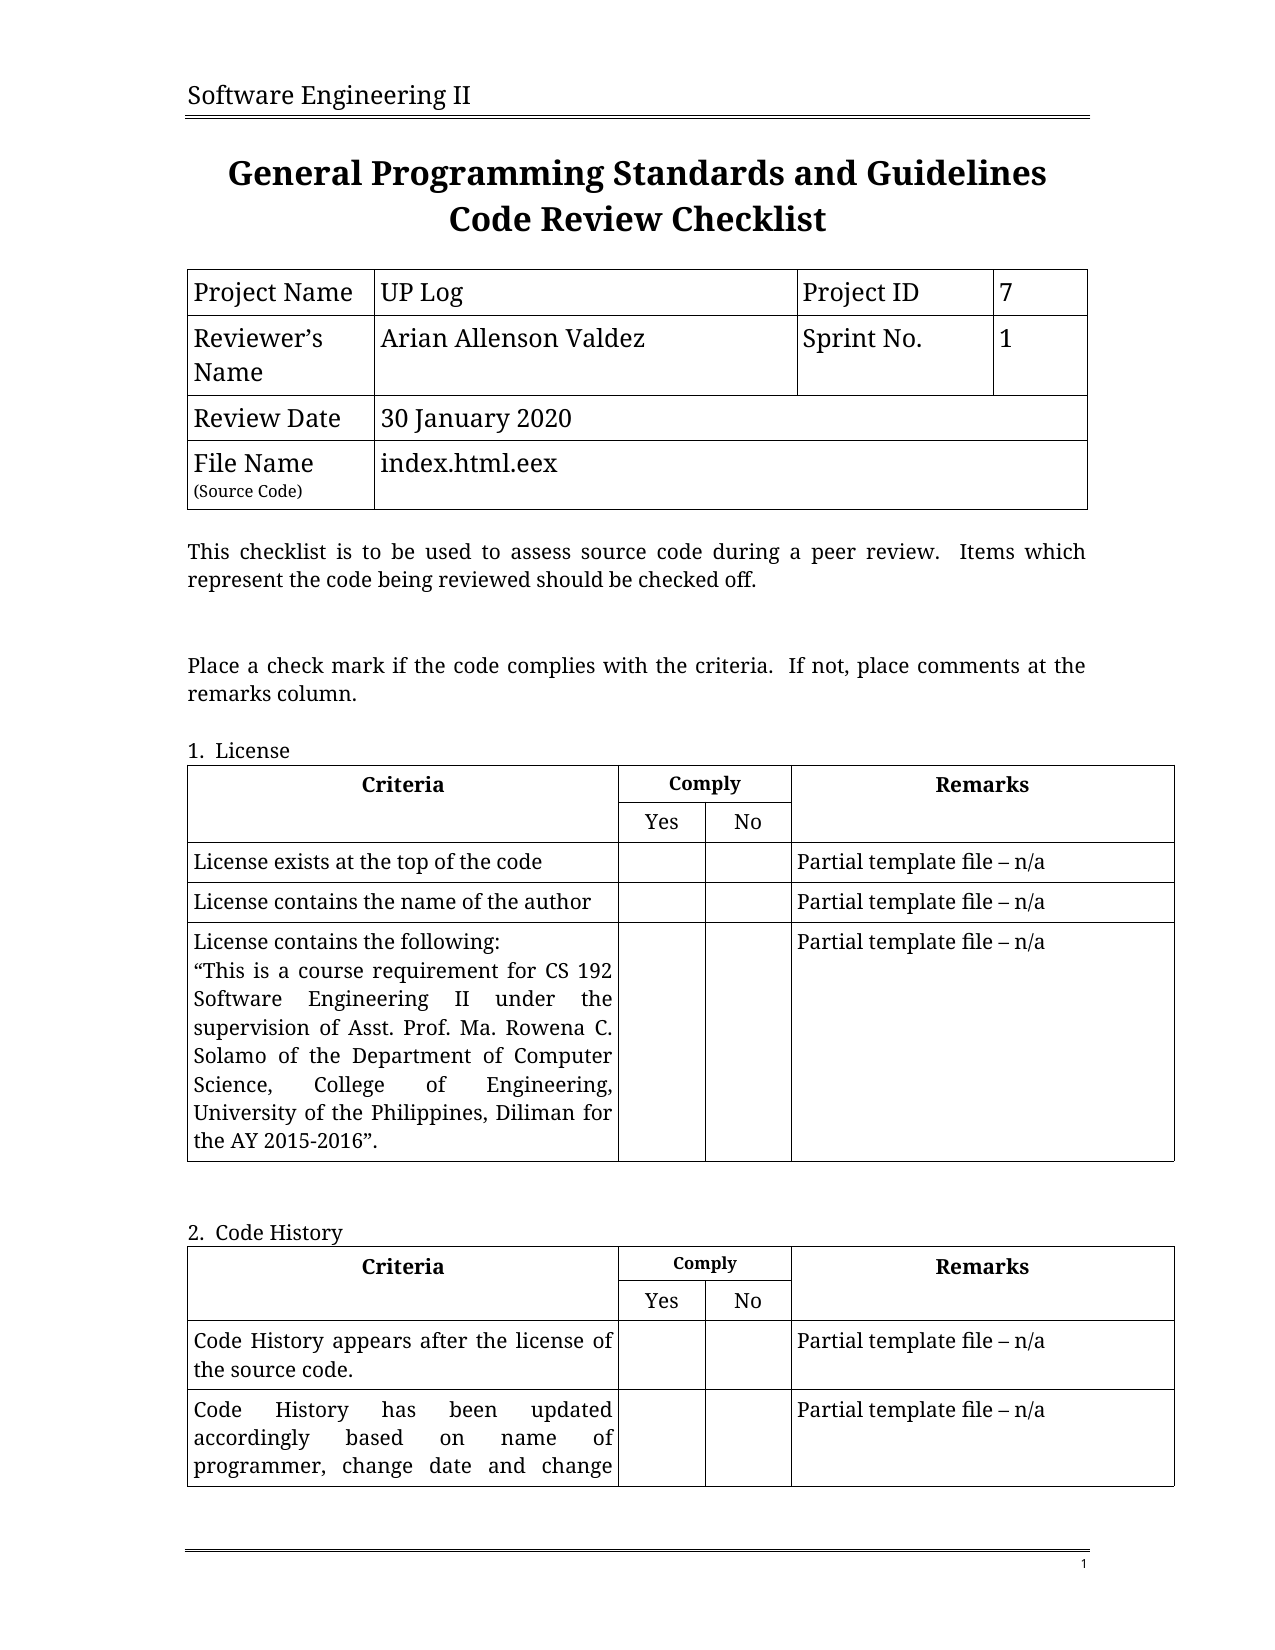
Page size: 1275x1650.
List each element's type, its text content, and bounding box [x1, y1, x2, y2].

table_cell 1 [994, 316, 1087, 394]
text This checklist is to be used to assess source code during a peer review. Items which represent the code being reviewed should be checked off. [187, 537, 1087, 594]
table_cell index.html.eex [375, 441, 1087, 508]
table_cell [706, 843, 791, 882]
table_cell Partial template file – n/a [792, 923, 1174, 1161]
table_cell Code History has been updated accordingly based on name of programmer, change date and change [188, 1390, 618, 1486]
table_header Criteria [188, 766, 618, 842]
table_cell [706, 883, 791, 922]
table_header Comply [619, 1247, 791, 1280]
table_cell Yes [619, 1281, 705, 1320]
table_cell Arian Allenson Valdez [375, 316, 797, 394]
table_cell Reviewer’s Name [188, 316, 374, 394]
table_header Remarks [792, 1247, 1174, 1320]
table_cell Partial template file – n/a [792, 1321, 1174, 1389]
table_header 7 [994, 270, 1087, 315]
table_cell [619, 843, 705, 882]
table_header UP Log [375, 270, 797, 315]
table_cell License contains the following: “This is a course requirement for CS 192 Software Engineering II under the supervision of Asst. Prof. Ma. Rowena C. Solamo of the Department of Computer Science, College of Engineering, University of the Philippines, Diliman for the AY 2015-2016”. [188, 923, 618, 1161]
table_header Project ID [798, 270, 993, 315]
table_header Criteria [188, 1247, 618, 1320]
text General Programming Standards and Guidelines Code Review Checklist [187, 150, 1087, 241]
table_cell No [706, 1281, 791, 1320]
table_cell Partial template file – n/a [792, 1390, 1174, 1486]
table_cell Review Date [188, 396, 374, 440]
table_cell [619, 1321, 705, 1389]
table_cell [706, 1390, 791, 1486]
table_header Remarks [792, 766, 1174, 842]
table_cell Sprint No. [798, 316, 993, 394]
table_cell License contains the name of the author [188, 883, 618, 922]
table_cell License exists at the top of the code [188, 843, 618, 882]
table_cell Yes [619, 803, 705, 842]
text 2. Code History [187, 1218, 1087, 1246]
table_cell 30 January 2020 [375, 396, 1087, 440]
table_cell [706, 1321, 791, 1389]
table_header Project Name [188, 270, 374, 315]
table_cell [619, 923, 705, 1161]
text Place a check mark if the code complies with the criteria. If not, place comments at the remarks column. [187, 651, 1087, 708]
table_header Comply [619, 766, 791, 802]
table_cell Code History appears after the license of the source code. [188, 1321, 618, 1389]
text 1. License [187, 736, 1087, 764]
table_cell [619, 883, 705, 922]
table_cell File Name (Source Code) [188, 441, 374, 508]
table_cell No [706, 803, 791, 842]
table_cell Partial template file – n/a [792, 883, 1174, 922]
table_cell Partial template file – n/a [792, 843, 1174, 882]
table_cell [706, 923, 791, 1161]
table_cell [619, 1390, 705, 1486]
